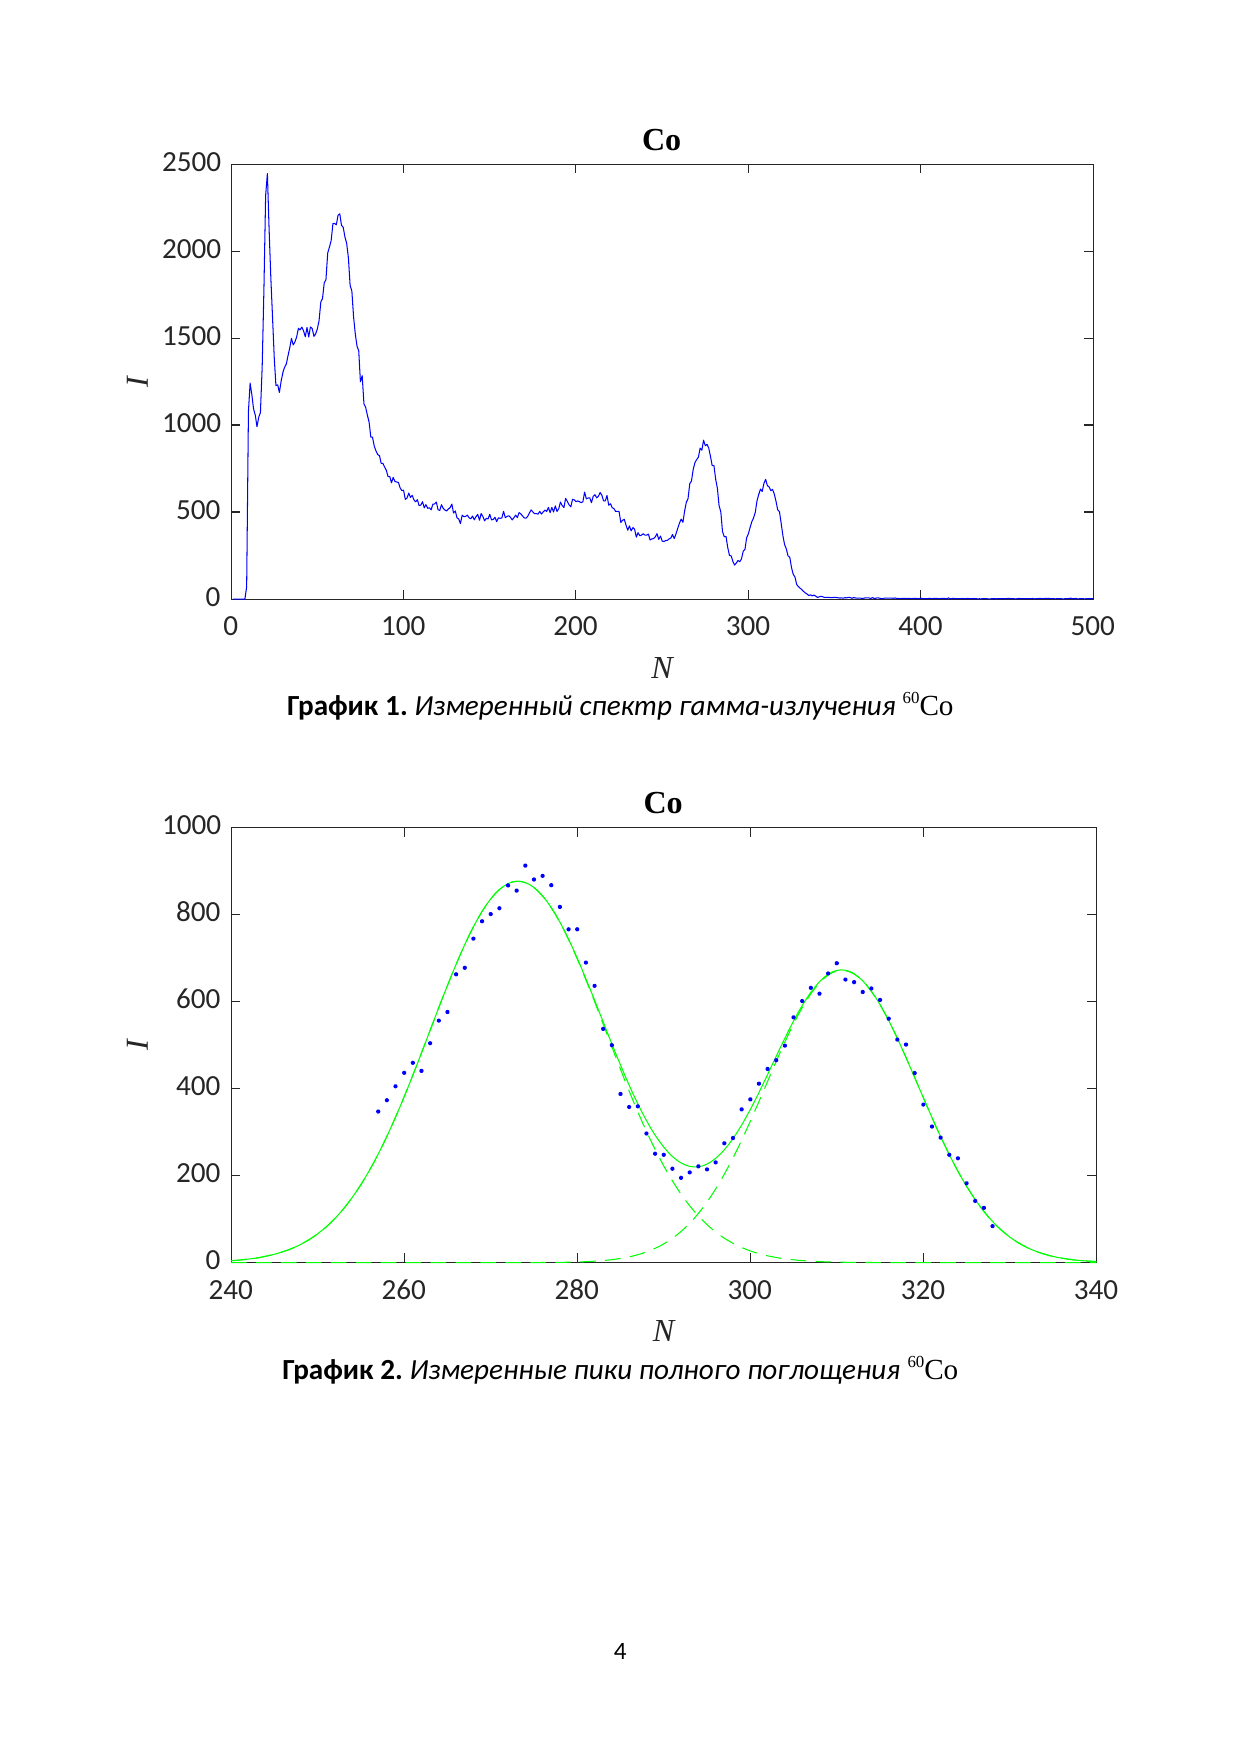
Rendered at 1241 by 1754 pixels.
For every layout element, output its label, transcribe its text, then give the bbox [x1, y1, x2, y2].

text График 2. Измеренные пики полного поглощения 60Co [118, 1351, 1122, 1386]
text График 1. Измеренный спектр гамма-излучения 60Co [118, 687, 1122, 723]
